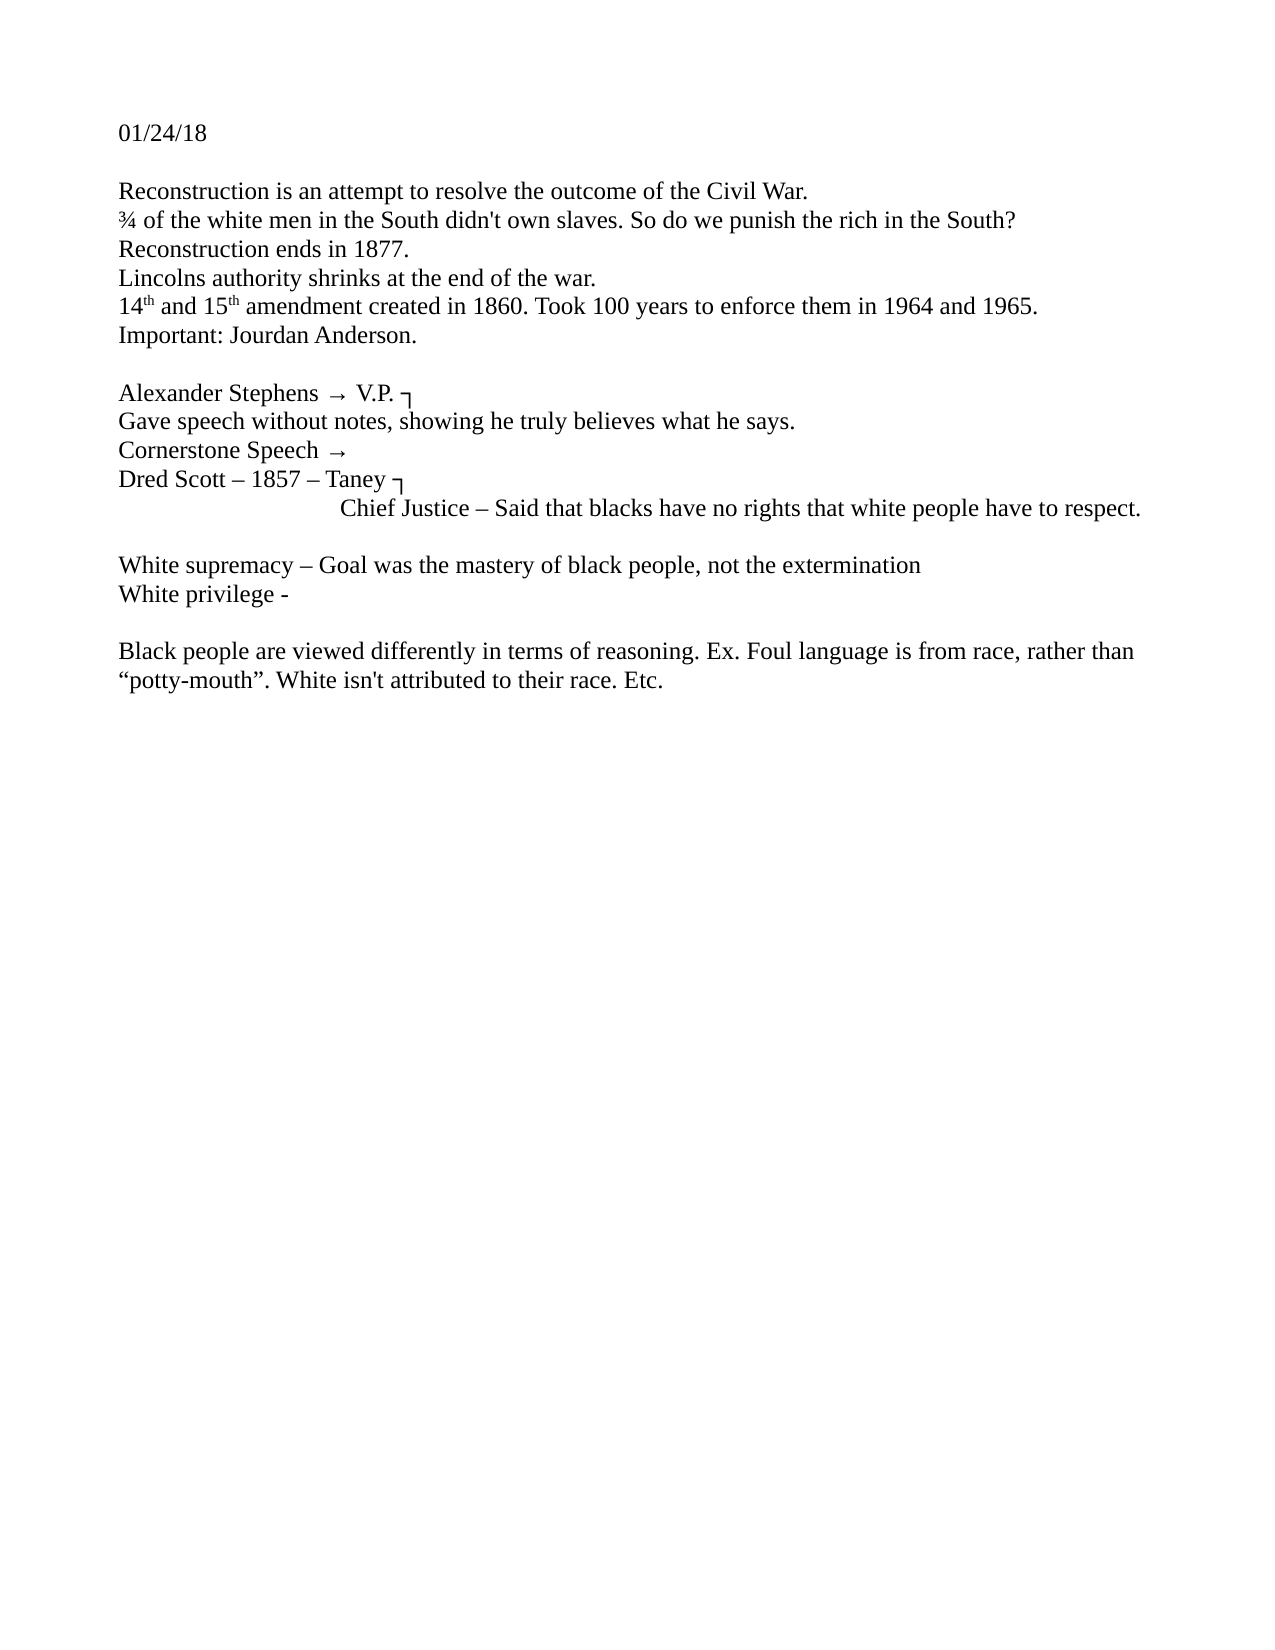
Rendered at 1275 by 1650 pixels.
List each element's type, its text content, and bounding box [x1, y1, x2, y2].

text Alexander Stephens → V.P. ┐ [118, 378, 1157, 406]
text Important: Jourdan Anderson. [118, 320, 1157, 349]
text Chief Justice – Said that blacks have no rights that white people have to respect. [118, 493, 1157, 521]
text 14th and 15th amendment created in 1860. Took 100 years to enforce them in 1964 and 1965. [118, 291, 1157, 320]
text Lincolns authority shrinks at the end of the war. [118, 263, 1157, 291]
text Cornerstone Speech → [118, 435, 1157, 464]
text ¾ of the white men in the South didn't own slaves. So do we punish the rich in the South? [118, 205, 1157, 234]
text Gave speech without notes, showing he truly believes what he says. [118, 406, 1157, 435]
text Reconstruction is an attempt to resolve the outcome of the Civil War. [118, 176, 1157, 205]
text Dred Scott – 1857 – Taney ┐ [118, 464, 1157, 493]
text Black people are viewed differently in terms of reasoning. Ex. Foul language is from race, rather than “potty-mouth”. White isn't attributed to their race. Etc. [118, 636, 1157, 694]
text Reconstruction ends in 1877. [118, 234, 1157, 263]
text White privilege - [118, 579, 1157, 608]
text White supremacy – Goal was the mastery of black people, not the extermination [118, 550, 1157, 579]
